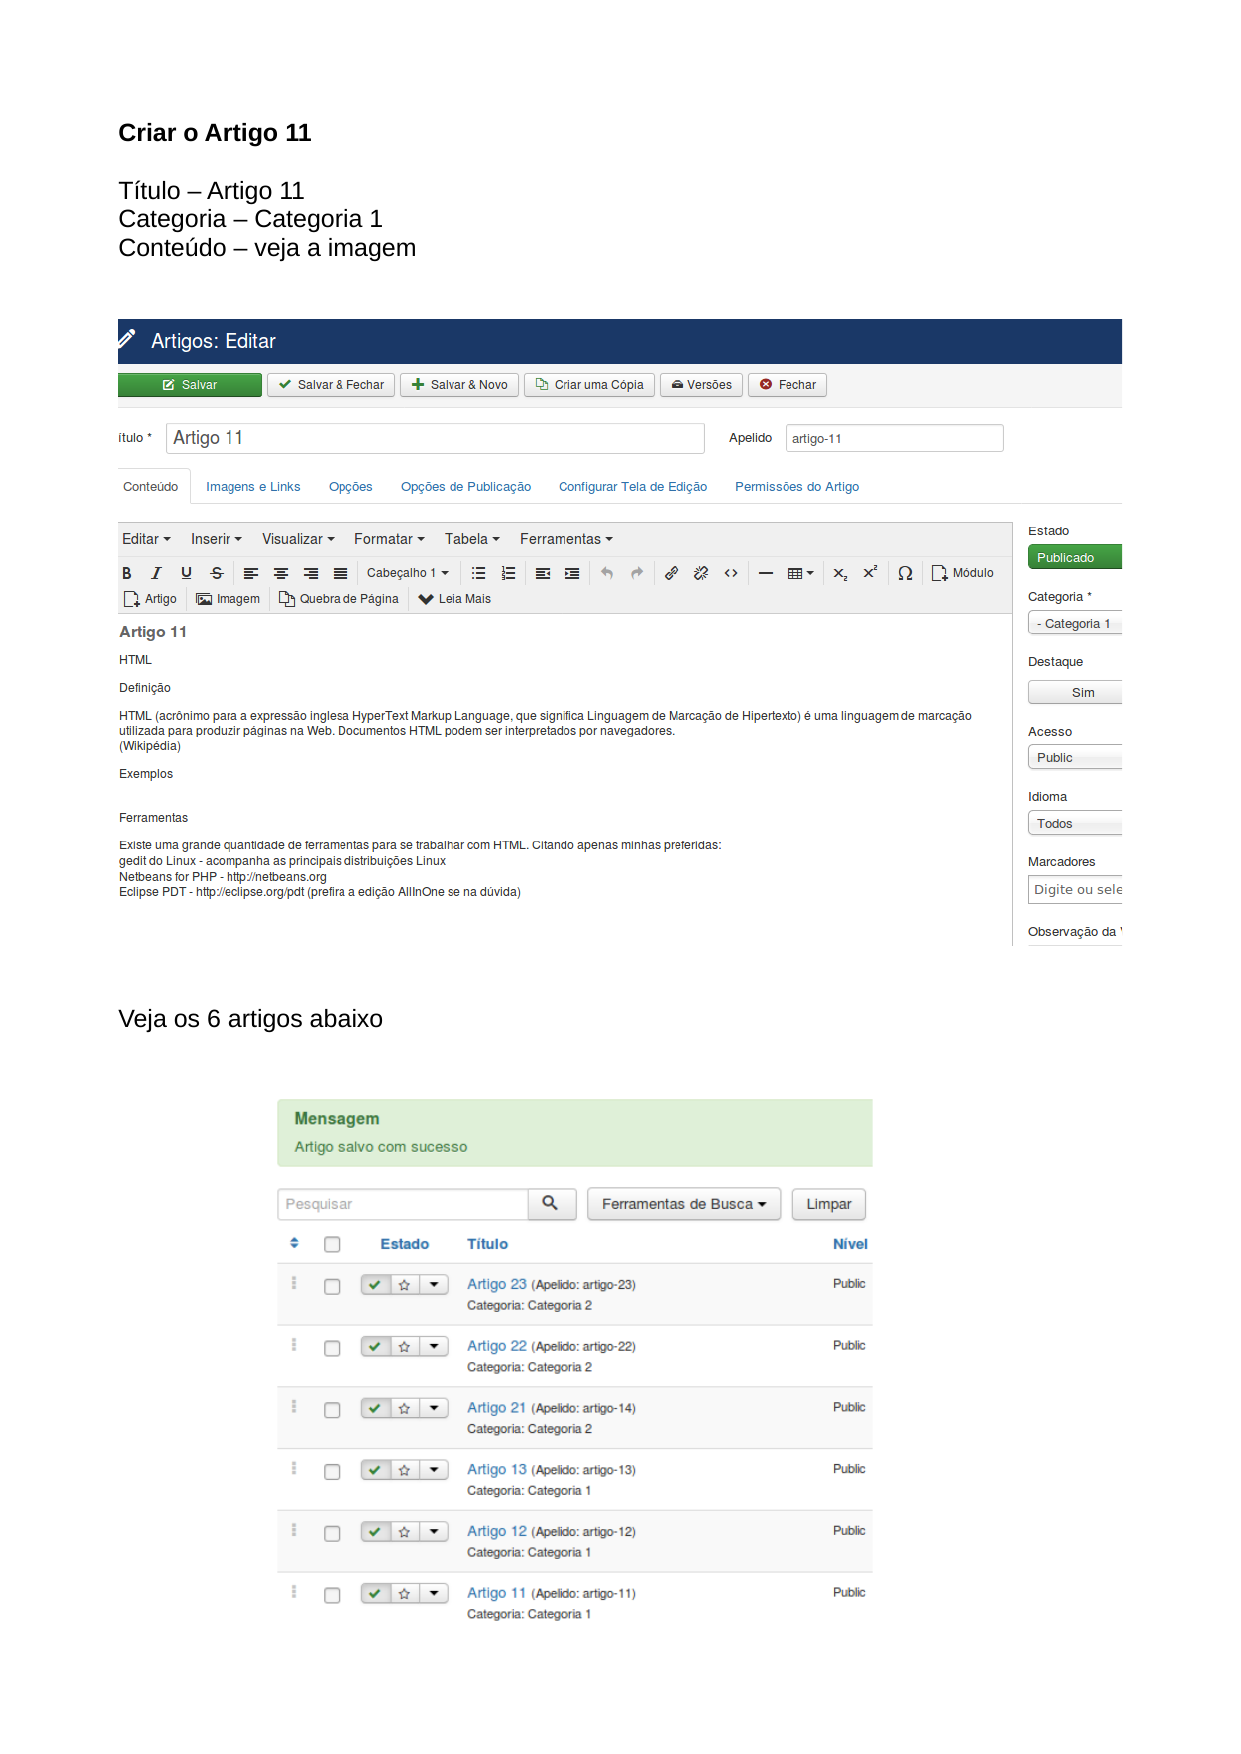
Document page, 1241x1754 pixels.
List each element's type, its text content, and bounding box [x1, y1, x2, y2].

picture [274, 1097, 873, 1631]
picture [118, 319, 1123, 946]
text Título – Artigo 11 [118, 176, 1122, 204]
text Categoria – Categoria 1 [118, 204, 1122, 233]
text Conteúdo – veja a imagem [118, 233, 1122, 262]
text Criar o Artigo 11 [118, 118, 1122, 147]
text Veja os 6 artigos abaixo [118, 1003, 1122, 1032]
